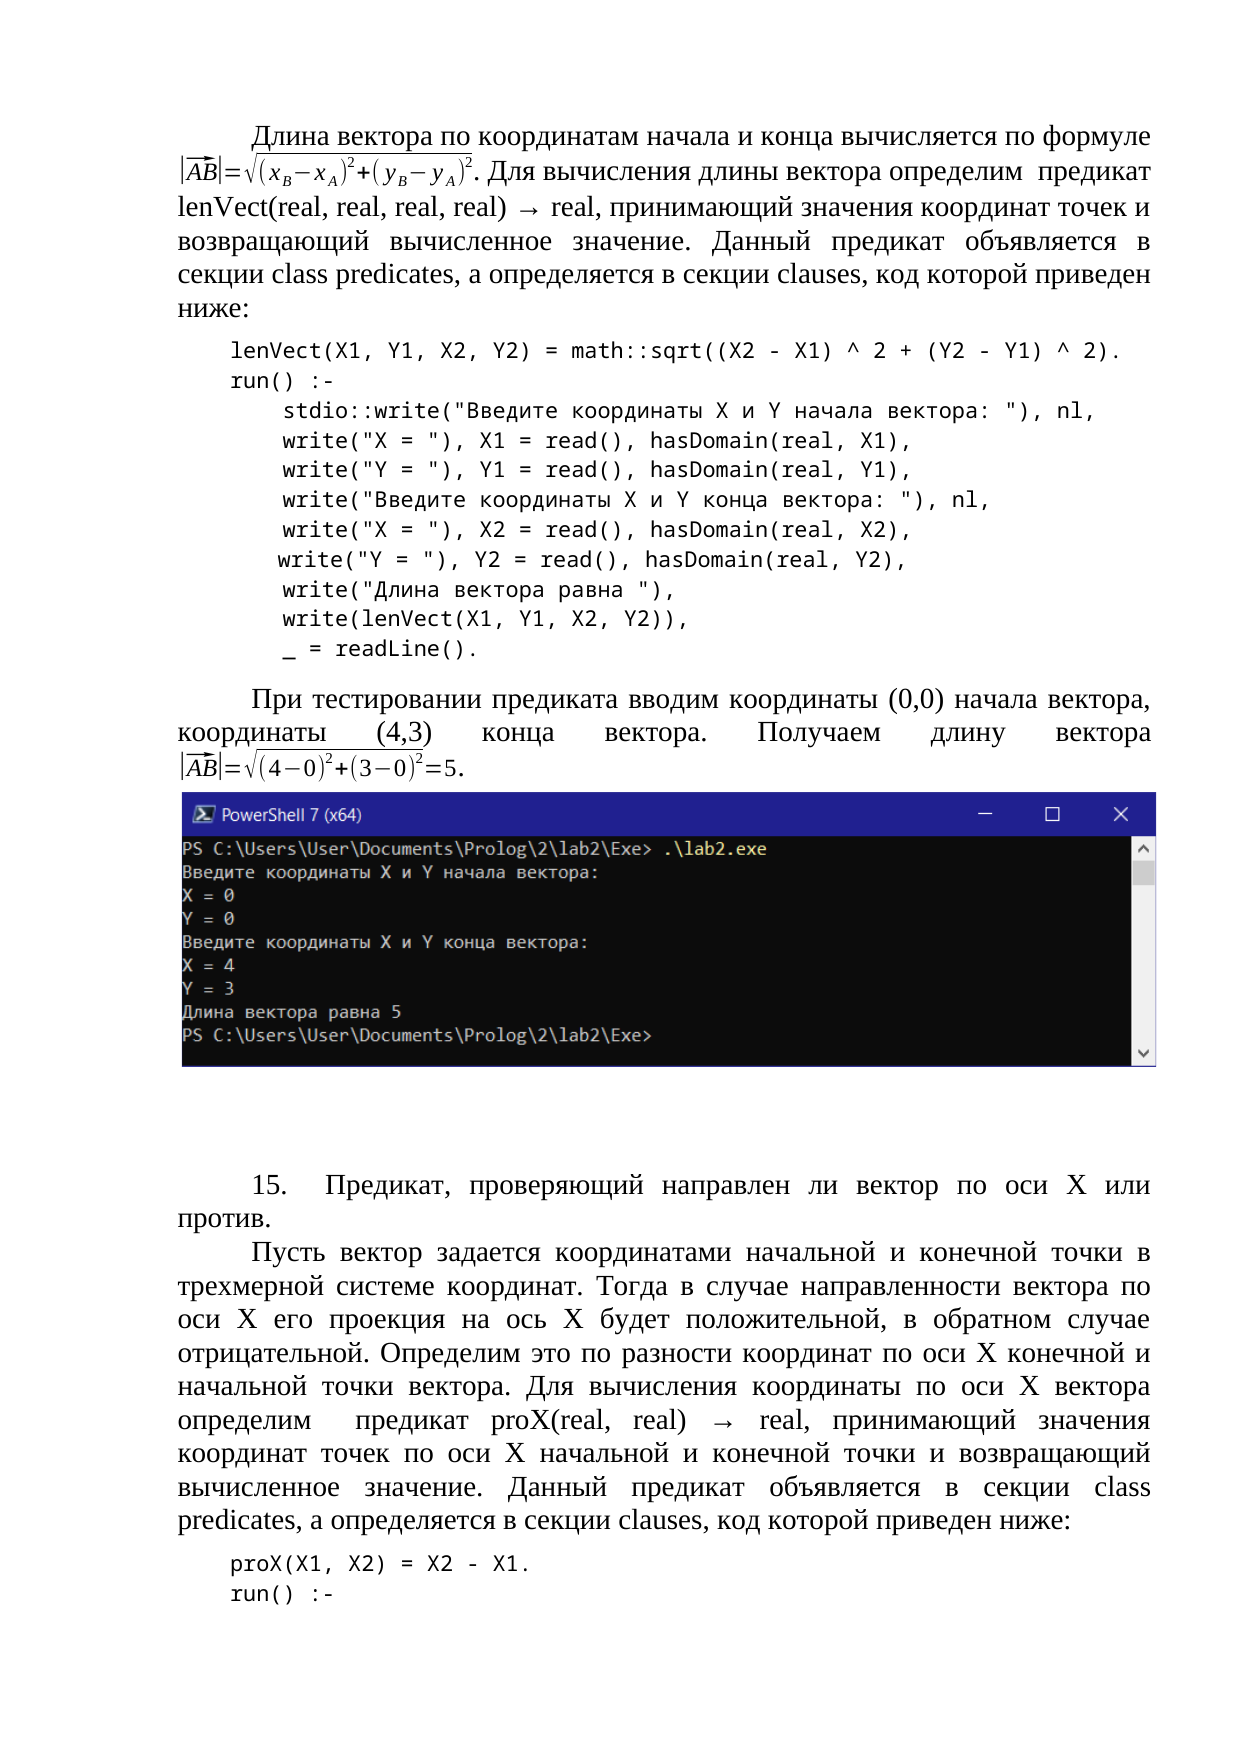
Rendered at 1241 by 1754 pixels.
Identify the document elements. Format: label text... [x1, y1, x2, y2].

text lenVect(X1, Y1, X2, Y2) = math::sqrt((X2 - X1) ^ 2 + (Y2 - Y1) ^ 2). [177, 335, 1152, 365]
text write("X = "), X1 = read(), hasDomain(real, X1), [177, 425, 1152, 454]
text run() :- [177, 365, 1152, 395]
text write("Введите координаты X и Y конца вектора: "), nl, [177, 484, 1152, 514]
text При тестировании предиката вводим координаты (0,0) начала вектора, координаты (4,3) конца вектора. Получаем длину вектора . [177, 681, 1152, 783]
picture [181, 792, 1157, 1067]
text write(lenVect(X1, Y1, X2, Y2)), [177, 603, 1152, 633]
text stdio::write("Введите координаты X и Y начала вектора: "), nl, [177, 395, 1152, 425]
text write("Y = "), Y1 = read(), hasDomain(real, Y1), [177, 454, 1152, 484]
text write("X = "), X2 = read(), hasDomain(real, X2), [177, 514, 1152, 544]
text write("Длина вектора равна "), [177, 574, 1152, 603]
text run() :- [177, 1577, 1152, 1607]
list Предикат, проверяющий направлен ли вектор по оси Х или против. [177, 1167, 1152, 1234]
text Длина вектора по координатам начала и конца вычисляется по формуле . Для вычисления длины вектора определим предикат lenVect(real, real, real, real) → real, принимающий значения координат точек и возвращающий вычисленное значение. Данный предикат объявляется в секции class predicates, а определяется в секции clauses, код которой приведен ниже: [177, 118, 1152, 323]
text write("Y = "), Y2 = read(), hasDomain(real, Y2), [177, 544, 1152, 574]
text _ = readLine(). [177, 633, 1152, 663]
text proX(X1, X2) = X2 - X1. [177, 1548, 1152, 1577]
text Пусть вектор задается координатами начальной и конечной точки в трехмерной системе координат. Тогда в случае направленности вектора по оси Х его проекция на ось Х будет положительной, в обратном случае отрицательной. Определим это по разности координат по оси Х конечной и начальной точки вектора. Для вычисления координаты по оси Х вектора определим предикат proX(real, real) → real, принимающий значения координат точек по оси Х начальной и конечной точки и возвращающий вычисленное значение. Данный предикат объявляется в секции class predicates, а определяется в секции clauses, код которой приведен ниже: [177, 1234, 1152, 1536]
